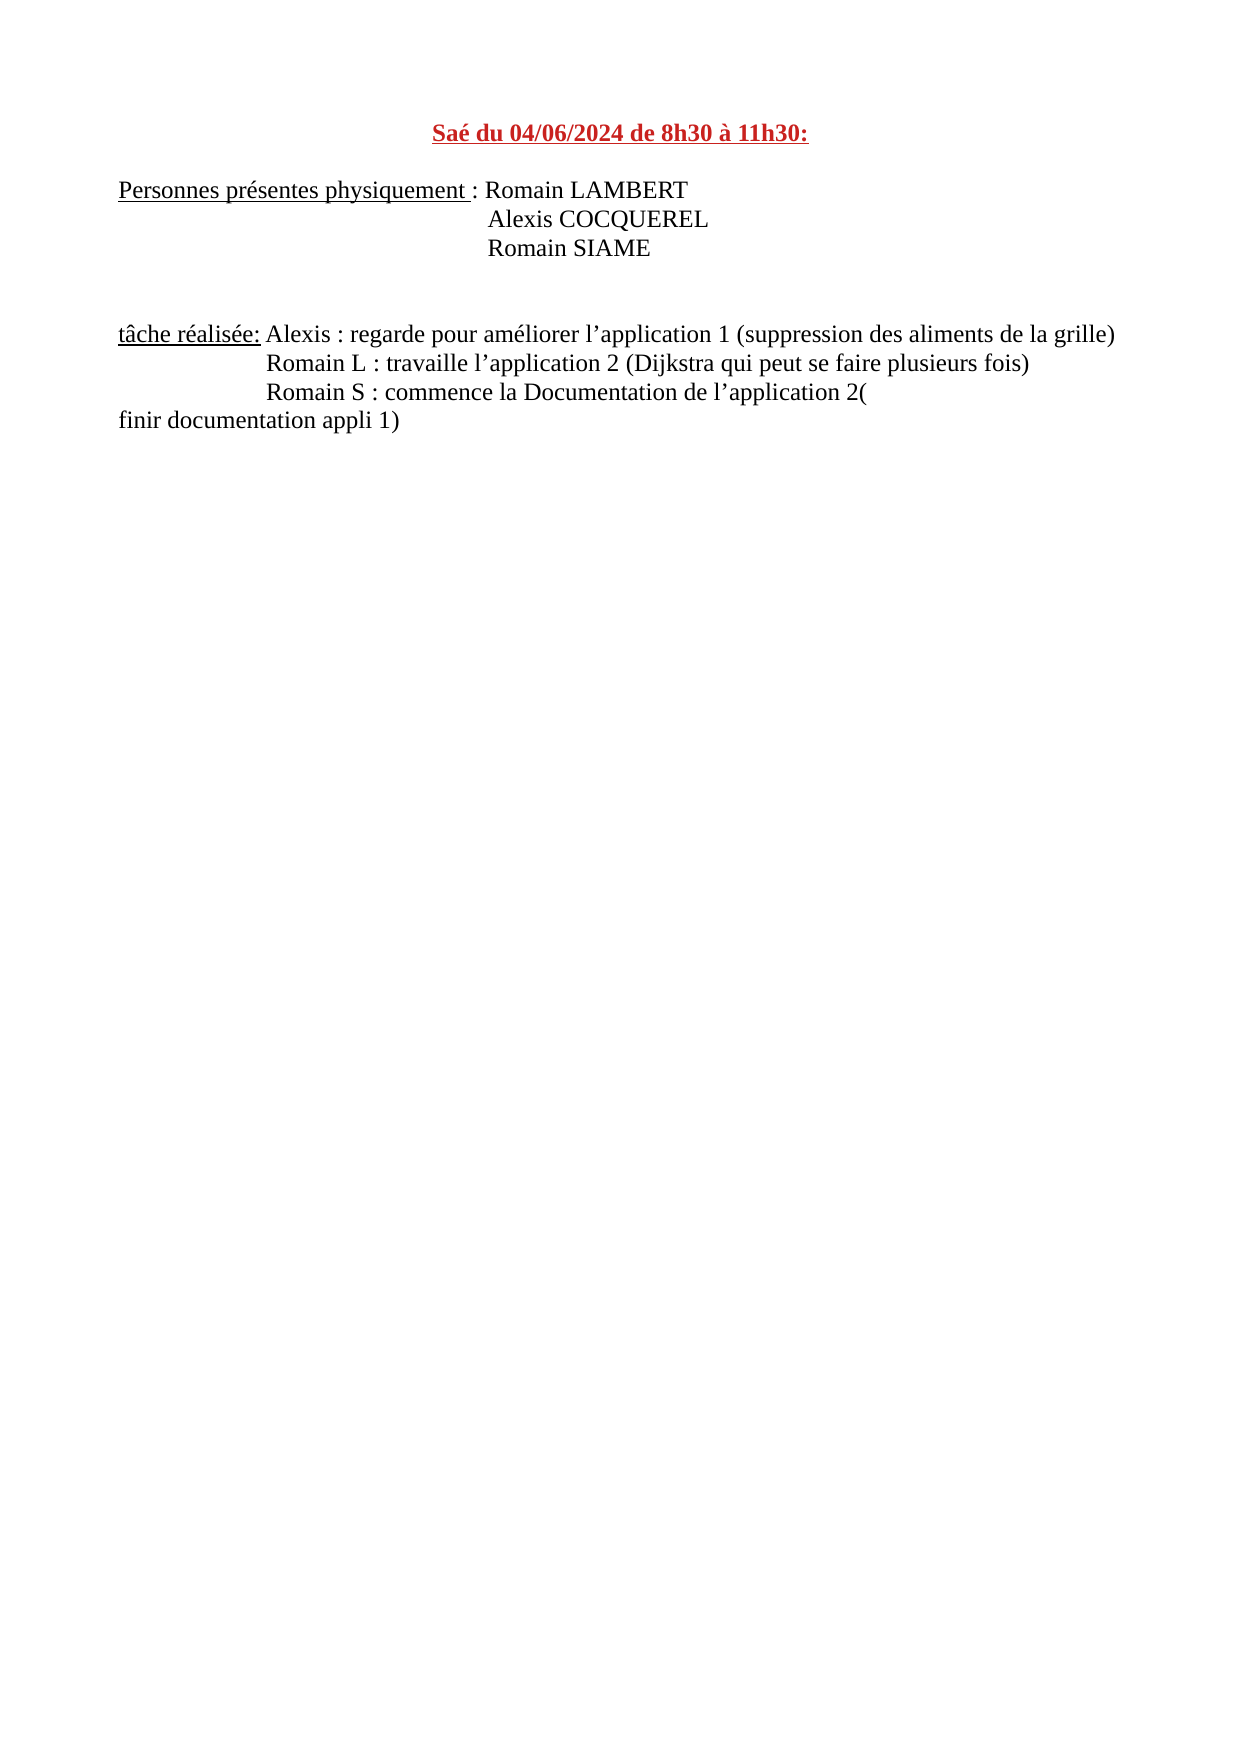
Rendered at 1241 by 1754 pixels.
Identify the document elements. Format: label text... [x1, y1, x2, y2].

text Alexis COCQUEREL [118, 204, 1122, 233]
text Romain L : travaille l’application 2 (Dijkstra qui peut se faire plusieurs fois) [118, 348, 1122, 377]
text Romain S : commence la Documentation de l’application 2( [118, 377, 1122, 406]
text finir documentation appli 1) [118, 406, 1122, 434]
text Romain SIAME [118, 233, 1122, 262]
text Saé du 04/06/2024 de 8h30 à 11h30: [118, 118, 1122, 147]
text tâche réalisée: Alexis : regarde pour améliorer l’application 1 (suppression des aliments de la grille) [118, 319, 1122, 348]
text Personnes présentes physiquement : Romain LAMBERT [118, 176, 1122, 204]
